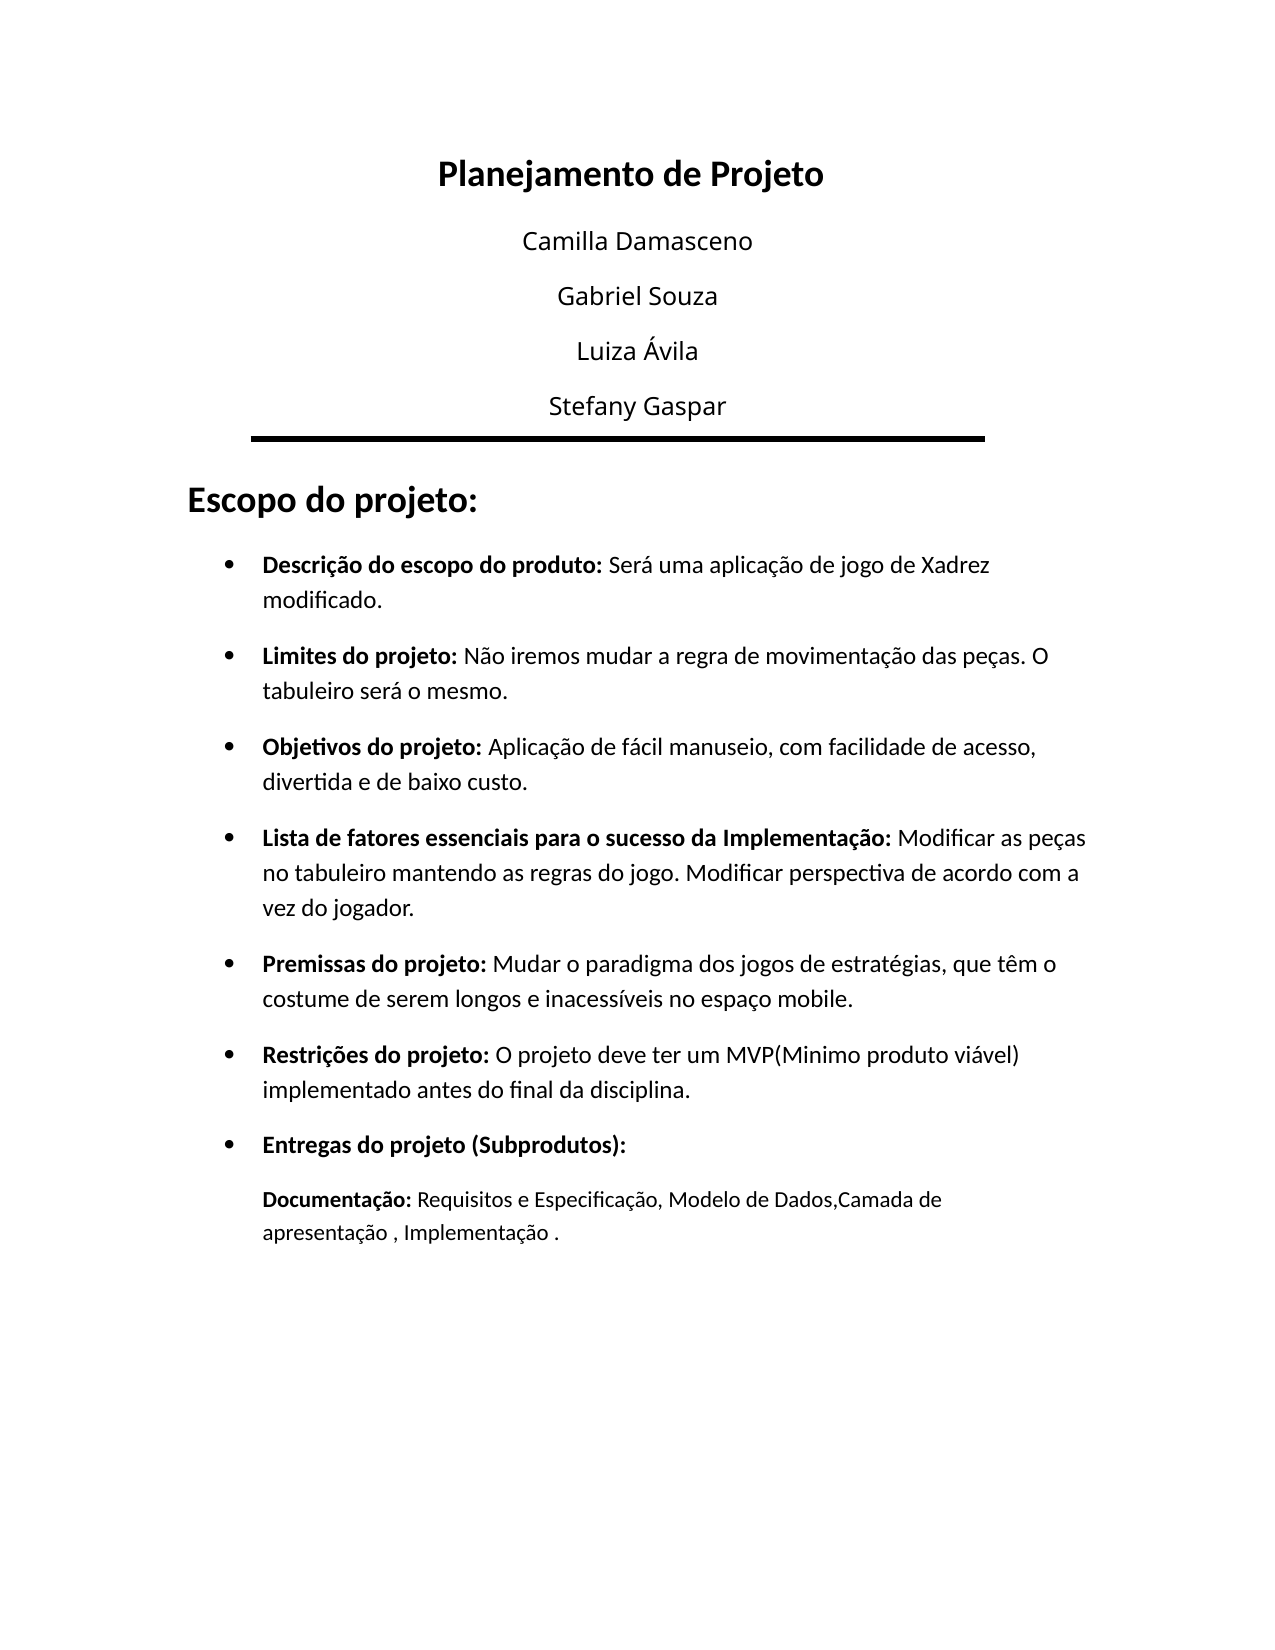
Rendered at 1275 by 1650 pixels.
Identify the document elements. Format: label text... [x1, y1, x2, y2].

list Lista de fatores essenciais para o sucesso da Implementação: Modificar as peças no tabuleiro mantendo as regras do jogo. Modificar perspectiva de acordo com a vez do jogador. [225, 822, 1087, 923]
list Entregas do projeto (Subprodutos): [225, 1130, 1087, 1160]
list Objetivos do projeto: Aplicação de fácil manuseio, com facilidade de acesso, divertida e de baixo custo. [225, 731, 1087, 797]
text Planejamento de Projeto [187, 150, 1087, 196]
text Gabriel Souza [187, 278, 1087, 312]
text Luiza Ávila [187, 333, 1087, 367]
text Documentação: Requisitos e Especificação, Modelo de Dados,Camada de apresentação , Implementação . [187, 1186, 1087, 1246]
text Camilla Damasceno [187, 223, 1087, 258]
list Premissas do projeto: Mudar o paradigma dos jogos de estratégias, que têm o costume de serem longos e inacessíveis no espaço mobile. [225, 948, 1087, 1013]
text Escopo do projeto: [187, 476, 1087, 522]
list Descrição do escopo do produto: Será uma aplicação de jogo de Xadrez modificado. [225, 550, 1087, 615]
list Limites do projeto: Não iremos mudar a regra de movimentação das peças. O tabuleiro será o mesmo. [225, 641, 1087, 706]
text Stefany Gaspar [187, 388, 1087, 422]
list Restrições do projeto: O projeto deve ter um MVP(Minimo produto viável) implementado antes do final da disciplina. [225, 1039, 1087, 1104]
